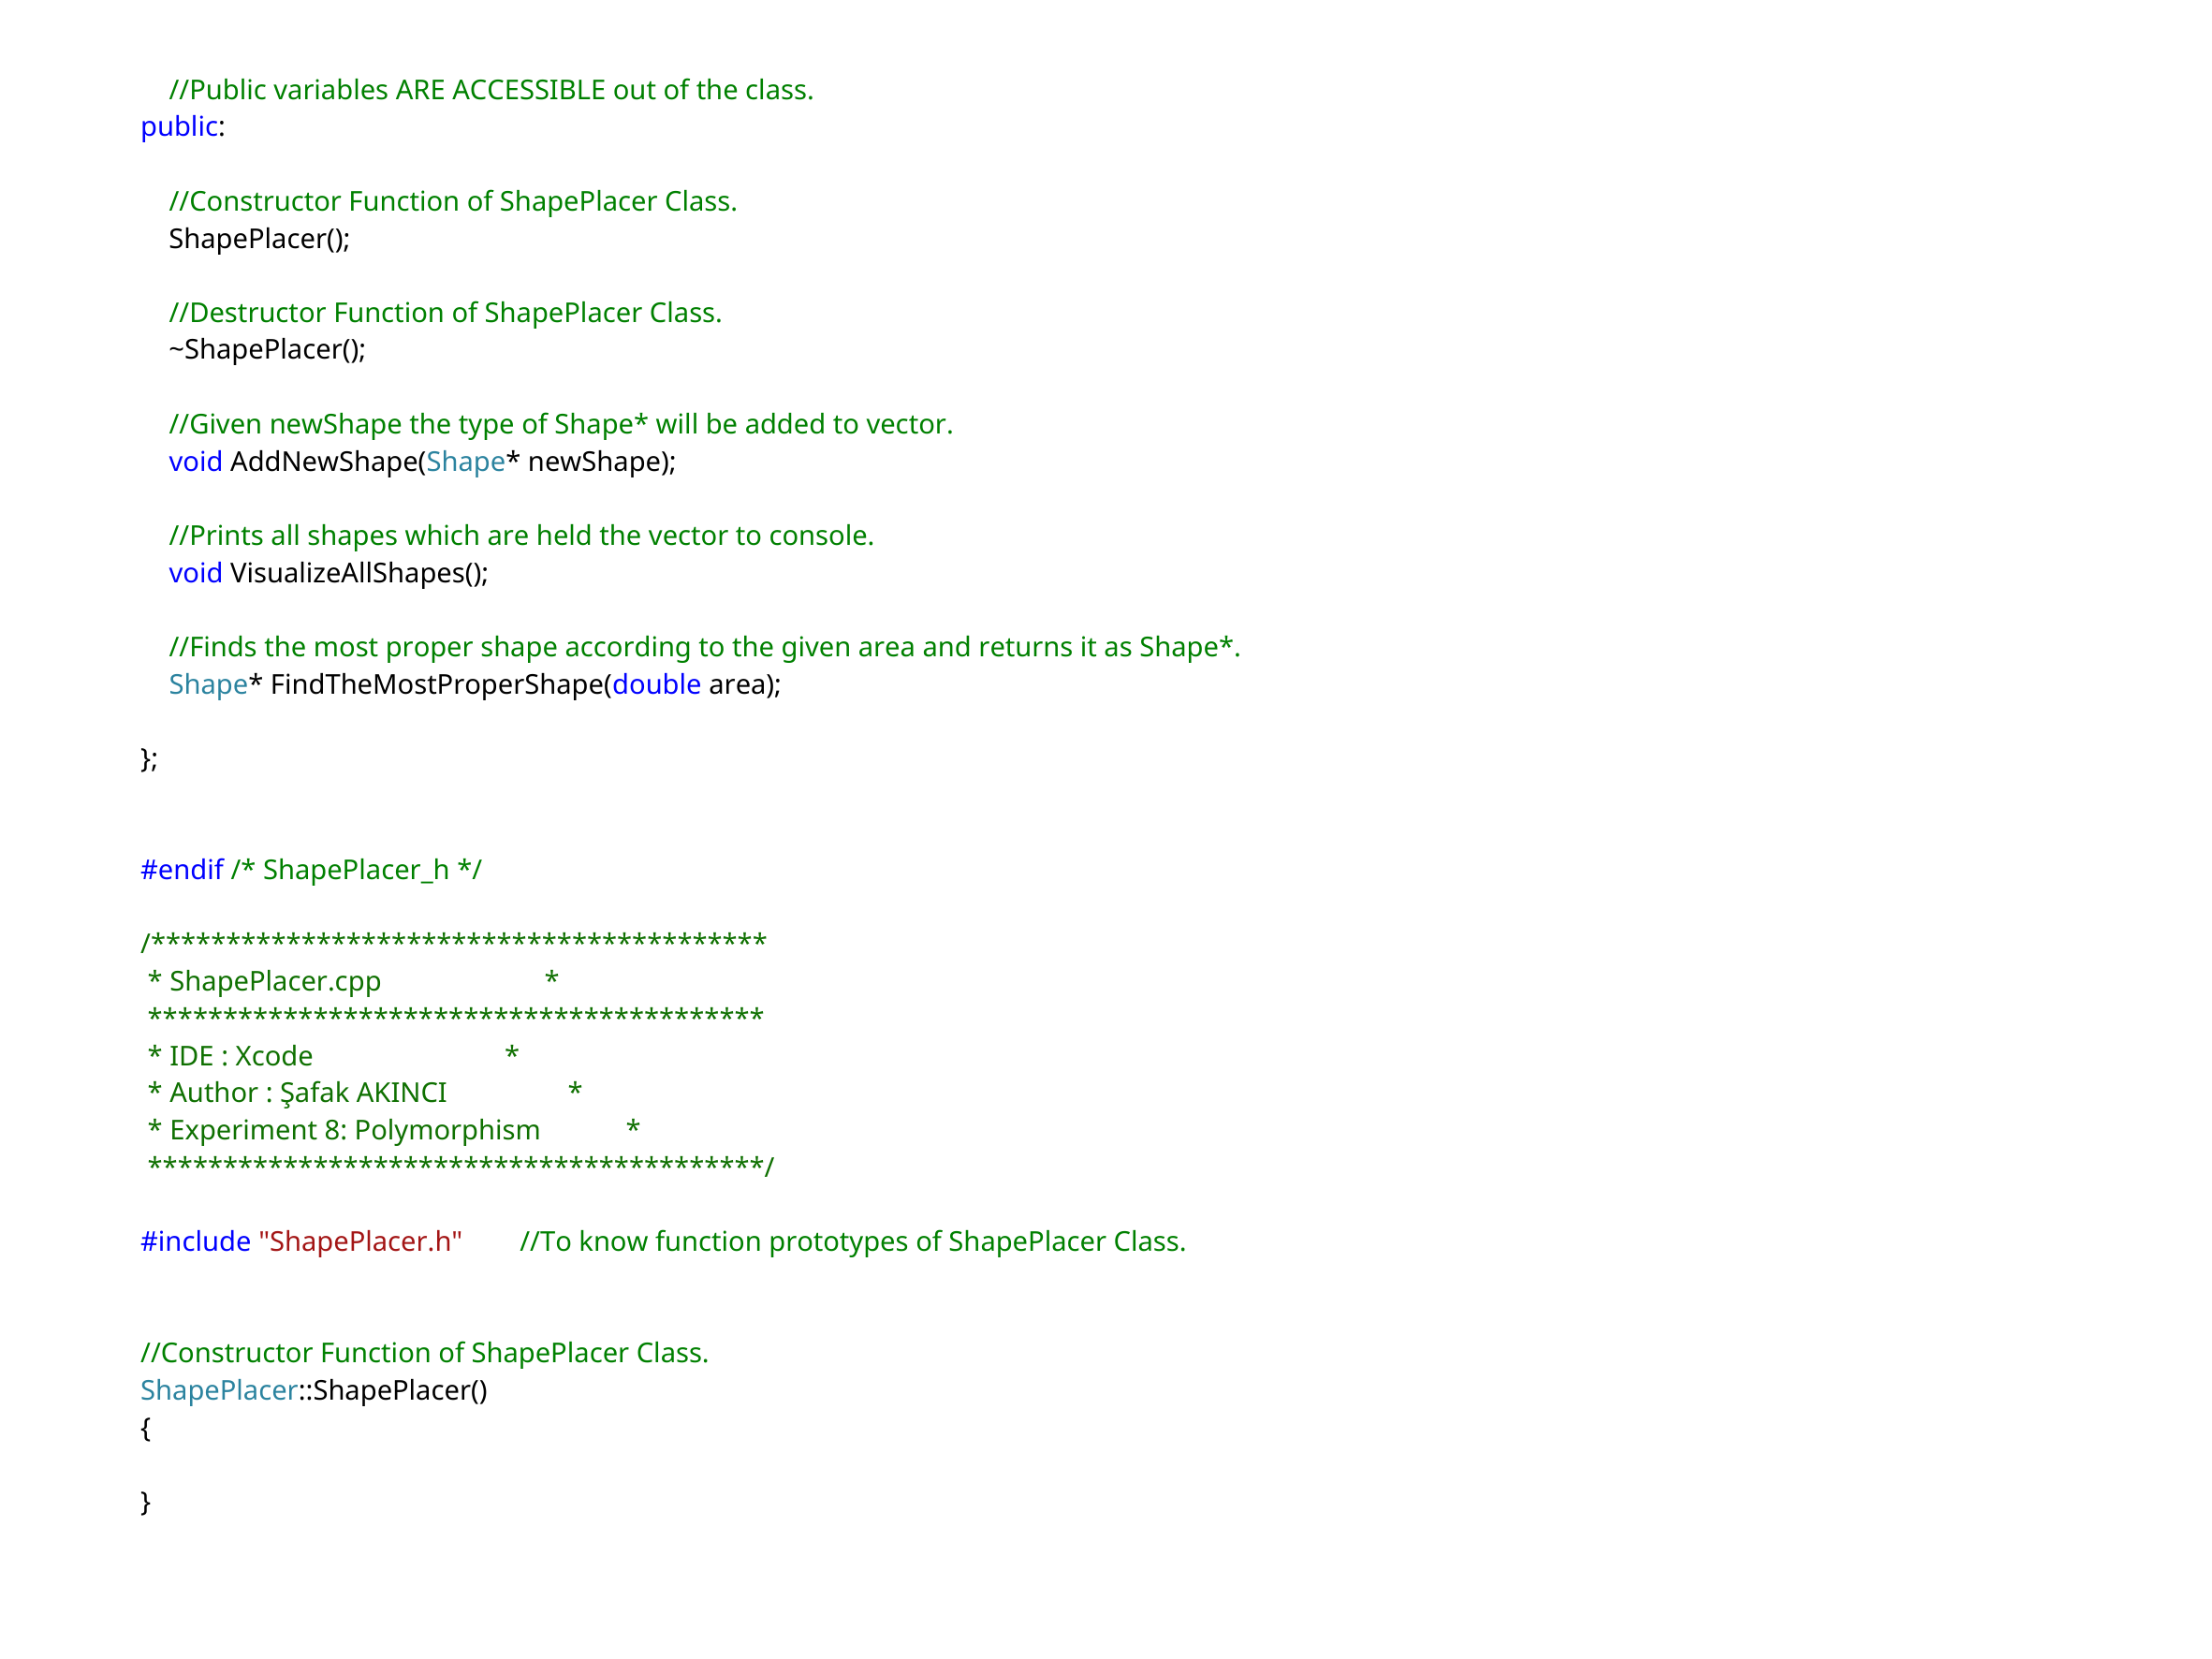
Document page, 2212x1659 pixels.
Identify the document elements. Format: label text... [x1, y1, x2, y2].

text //Constructor Function of ShapePlacer Class. [140, 1333, 2071, 1371]
text //Given newShape the type of Shape* will be added to vector. [140, 404, 2071, 442]
text #endif /* ShapePlacer_h */ [140, 850, 2071, 888]
text //Finds the most proper shape according to the given area and returns it as Shape*. [140, 627, 2071, 665]
text //Destructor Function of ShapePlacer Class. [140, 293, 2071, 330]
text //Public variables ARE ACCESSIBLE out of the class. [140, 70, 2071, 108]
text }; [140, 739, 2071, 776]
text *****************************************/ [140, 1148, 2071, 1185]
text ShapePlacer(); [140, 219, 2071, 256]
text #include "ShapePlacer.h" //To know function prototypes of ShapePlacer Class. [140, 1222, 2071, 1259]
text void VisualizeAllShapes(); [140, 553, 2071, 591]
text /***************************************** [140, 925, 2071, 962]
text Shape* FindTheMostProperShape(double area); [140, 665, 2071, 702]
text * IDE : Xcode * [140, 1036, 2071, 1074]
text { [140, 1408, 2071, 1445]
text //Prints all shapes which are held the vector to console. [140, 516, 2071, 553]
text * ShapePlacer.cpp * [140, 962, 2071, 999]
text ~ShapePlacer(); [140, 330, 2071, 367]
text //Constructor Function of ShapePlacer Class. [140, 182, 2071, 219]
text * Author : Şafak AKINCI * [140, 1074, 2071, 1110]
text ***************************************** [140, 999, 2071, 1036]
text } [140, 1482, 2071, 1520]
text ShapePlacer::ShapePlacer() [140, 1371, 2071, 1408]
text public: [140, 108, 2071, 144]
text void AddNewShape(Shape* newShape); [140, 442, 2071, 479]
text * Experiment 8: Polymorphism * [140, 1110, 2071, 1148]
